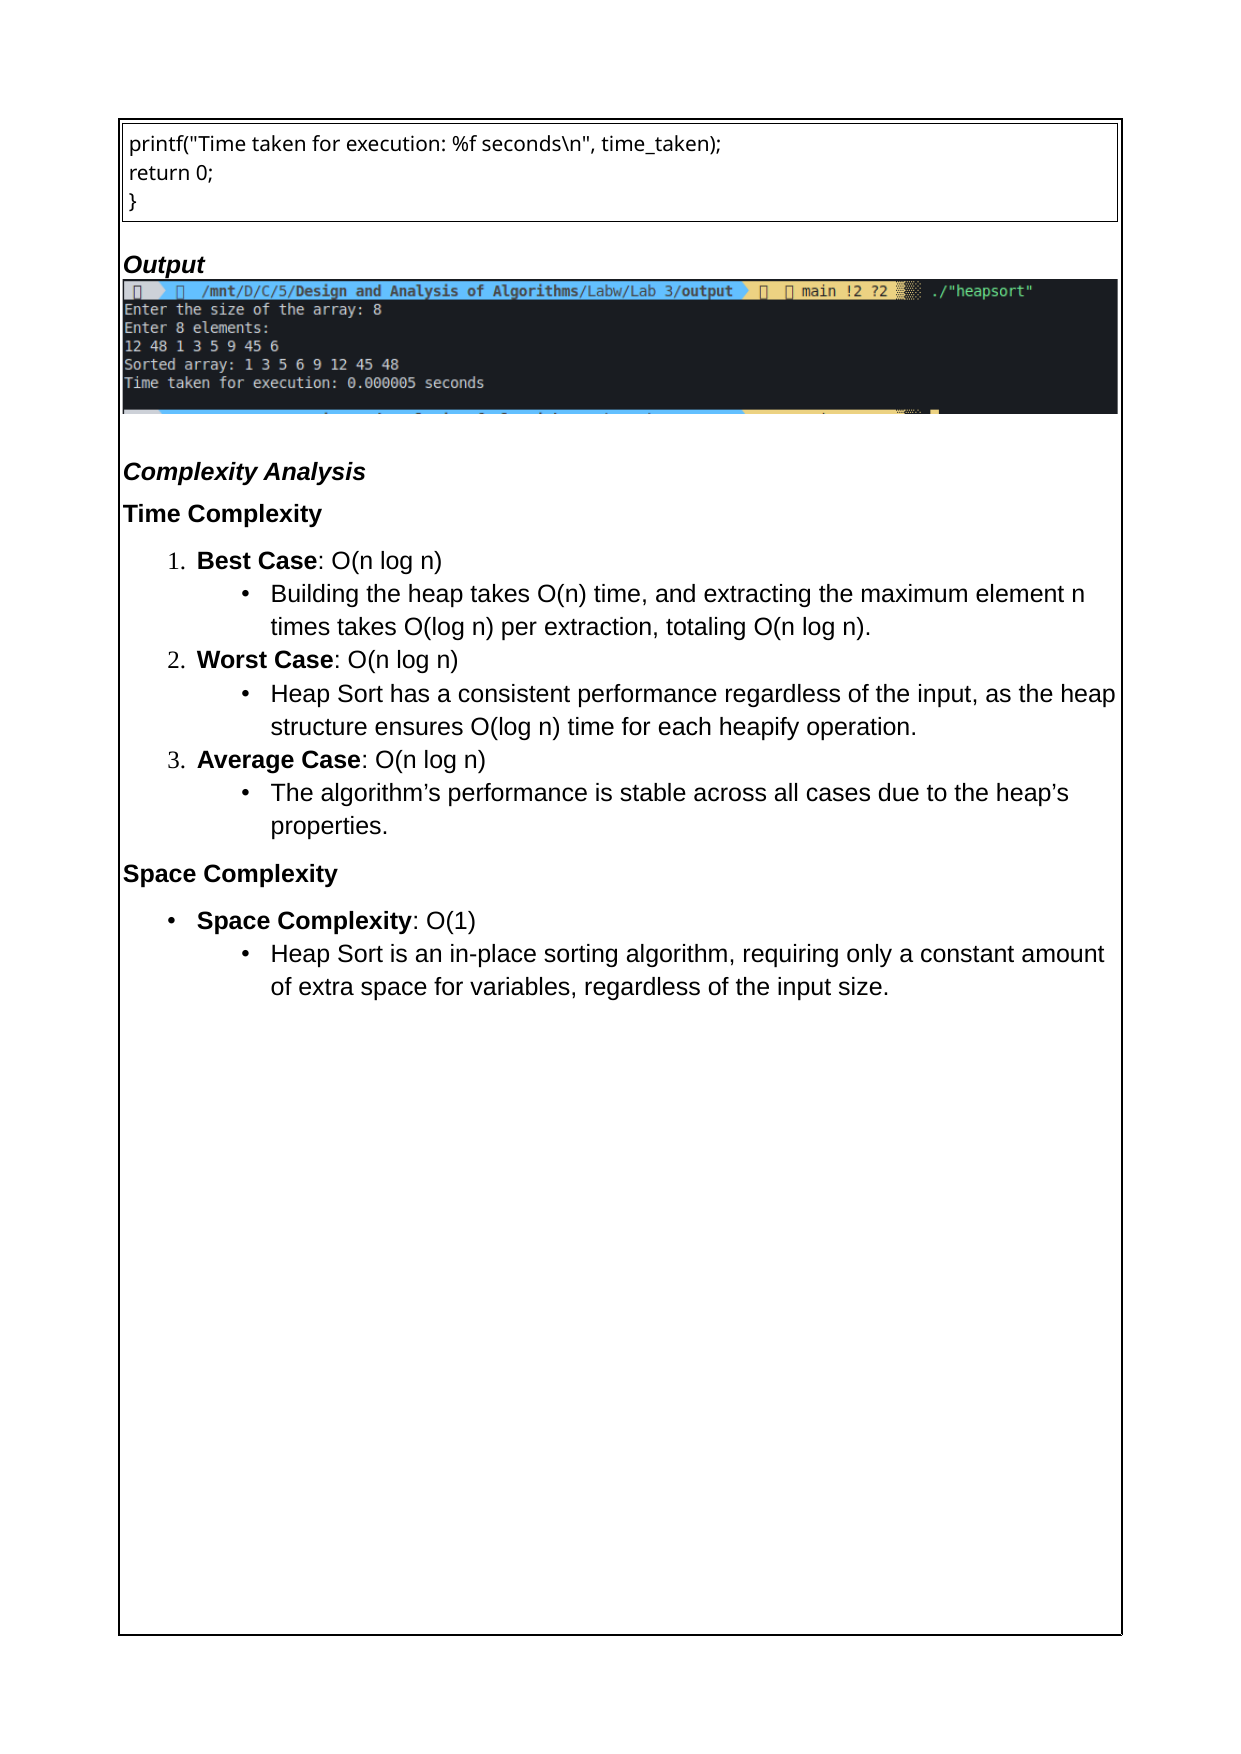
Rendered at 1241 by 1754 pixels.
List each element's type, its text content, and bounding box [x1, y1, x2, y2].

list Heap Sort has a consistent performance regardless of the input, as the heap structure ensures O(log n) time for each heapify operation. [241, 678, 1118, 740]
list Building the heap takes O(n) time, and extracting the maximum element n times takes O(log n) per extraction, totaling O(n log n). [241, 579, 1118, 641]
list Space Complexity: O(1) [167, 906, 1118, 935]
list Worst Case: O(n log n) [167, 645, 1118, 674]
subtitle Complexity Analysis [123, 457, 1118, 486]
list Heap Sort is an in-place sorting algorithm, requiring only a constant amount of extra space for variables, regardless of the input size. [241, 939, 1118, 1001]
text Output [123, 250, 1118, 279]
table_header printf("Time taken for execution: %f seconds\n", time_taken); return 0; } [123, 124, 1117, 221]
list Average Case: O(n log n) [167, 745, 1118, 773]
text Space Complexity [123, 858, 1118, 887]
list The algorithm’s performance is stable across all cases due to the heap’s properties. [241, 778, 1118, 840]
text Time Complexity [123, 498, 1118, 527]
list Best Case: O(n log n) [167, 546, 1118, 575]
picture [122, 279, 1118, 414]
